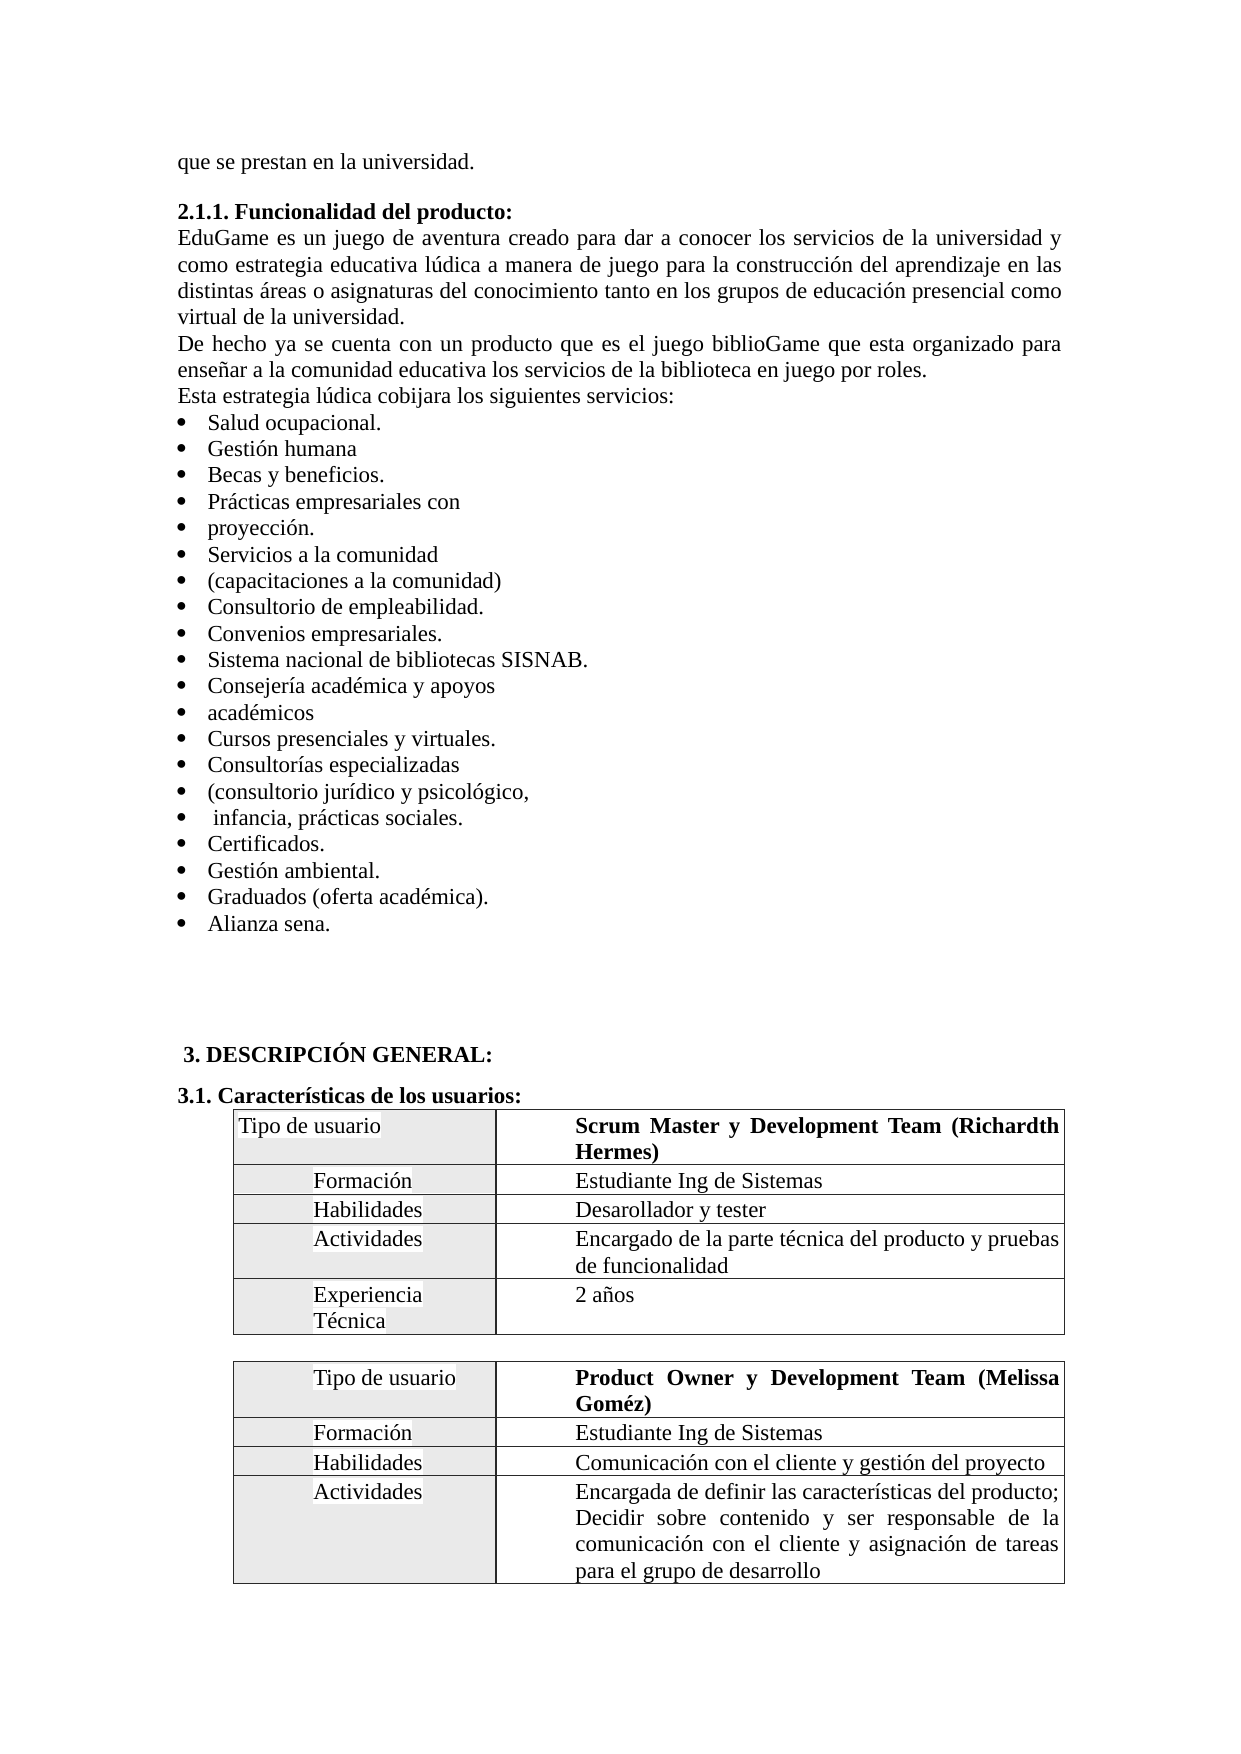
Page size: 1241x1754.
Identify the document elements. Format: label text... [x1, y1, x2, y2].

list Consultorio de empleabilidad. [177, 593, 207, 620]
list (capacitaciones a la comunidad) [502, 567, 1063, 593]
table_header Scrum Master y Development Team (Richardth Hermes) [497, 1110, 1064, 1164]
text De hecho ya se cuenta con un producto que es el juego biblioGame que esta organizado para enseñar a la comunidad educativa los servicios de la biblioteca en juego por roles. [928, 356, 1063, 382]
list Certificados. [325, 831, 1063, 857]
text EduGame es un juego de aventura creado para dar a conocer los servicios de la universidad y como estrategia educativa lúdica a manera de juego para la construcción del aprendizaje en las distintas áreas o asignaturas del conocimiento tanto en los grupos de educación presencial como virtual de la universidad. [177, 303, 1063, 330]
list Consultorías especializadas [466, 751, 1063, 778]
table_cell Habilidades [234, 1195, 495, 1223]
list Prácticas empresariales con [466, 488, 1063, 514]
list Graduados (oferta académica). [177, 883, 207, 909]
list Cursos presenciales y virtuales. [177, 725, 207, 751]
list proyección. [177, 514, 207, 541]
table_cell Habilidades [234, 1447, 495, 1475]
list Cursos presenciales y virtuales. [496, 725, 1063, 751]
list Consultorías especializadas [177, 751, 207, 778]
table_cell Desarollador y tester [497, 1195, 1064, 1223]
list Gestión ambiental. [177, 857, 207, 883]
list Certificados. [177, 831, 207, 857]
list Gestión humana [177, 435, 207, 462]
list Gestión humana [357, 435, 1063, 462]
text 3. DESCRIPCIÓN GENERAL: [493, 1041, 1063, 1068]
table_cell Experiencia Técnica [234, 1279, 495, 1334]
table_cell 2 años [497, 1279, 1064, 1334]
list (consultorio jurídico y psicológico, [529, 778, 1063, 804]
text que se prestan en la universidad. [177, 148, 1063, 174]
list académicos [314, 699, 1063, 725]
table_cell Estudiante Ing de Sistemas [497, 1418, 1064, 1446]
table_cell Actividades [234, 1224, 495, 1278]
subtitle 3.1. Características de los usuarios: [177, 1082, 1063, 1109]
list Salud ocupacional. [177, 409, 207, 435]
list infancia, prácticas sociales. [464, 804, 1063, 831]
list (capacitaciones a la comunidad) [177, 567, 207, 593]
list (consultorio jurídico y psicológico, [177, 778, 207, 804]
text Esta estrategia lúdica cobijara los siguientes servicios: [177, 382, 1063, 409]
list Gestión ambiental. [380, 857, 1063, 883]
table_cell Formación [234, 1418, 495, 1446]
table_cell Actividades [234, 1476, 495, 1583]
list proyección. [315, 514, 1063, 541]
text 2.1.1. Funcionalidad del producto: [177, 198, 1063, 224]
list académicos [177, 699, 207, 725]
list Becas y beneficios. [385, 462, 1063, 488]
table_cell Encargado de la parte técnica del producto y pruebas de funcionalidad [497, 1224, 1064, 1278]
table_cell Estudiante Ing de Sistemas [497, 1165, 1064, 1193]
list infancia, prácticas sociales. [177, 804, 207, 831]
list Convenios empresariales. [443, 620, 1063, 646]
table_cell Comunicación con el cliente y gestión del proyecto [497, 1447, 1064, 1475]
table_header Tipo de usuario [234, 1110, 495, 1164]
list Graduados (oferta académica). [489, 883, 1063, 909]
list Consultorio de empleabilidad. [484, 593, 1063, 620]
list Servicios a la comunidad [438, 541, 1063, 567]
list Alianza sena. [177, 909, 1063, 936]
table_header Tipo de usuario [234, 1362, 495, 1417]
table_cell Formación [234, 1165, 495, 1193]
list Servicios a la comunidad [177, 541, 207, 567]
table_cell Encargada de definir las características del producto; Decidir sobre contenido y ser responsable de la comunicación con el cliente y asignación de tareas para el grupo de desarrollo [497, 1476, 1064, 1583]
list Salud ocupacional. [382, 409, 1063, 435]
list Sistema nacional de bibliotecas SISNAB. [177, 646, 207, 672]
list Consejería académica y apoyos [177, 672, 1063, 699]
table_header Product Owner y Development Team (Melissa Goméz) [497, 1362, 1064, 1417]
list Prácticas empresariales con [177, 488, 207, 514]
list Convenios empresariales. [177, 620, 207, 646]
list Becas y beneficios. [177, 462, 207, 488]
list Sistema nacional de bibliotecas SISNAB. [588, 646, 1063, 672]
